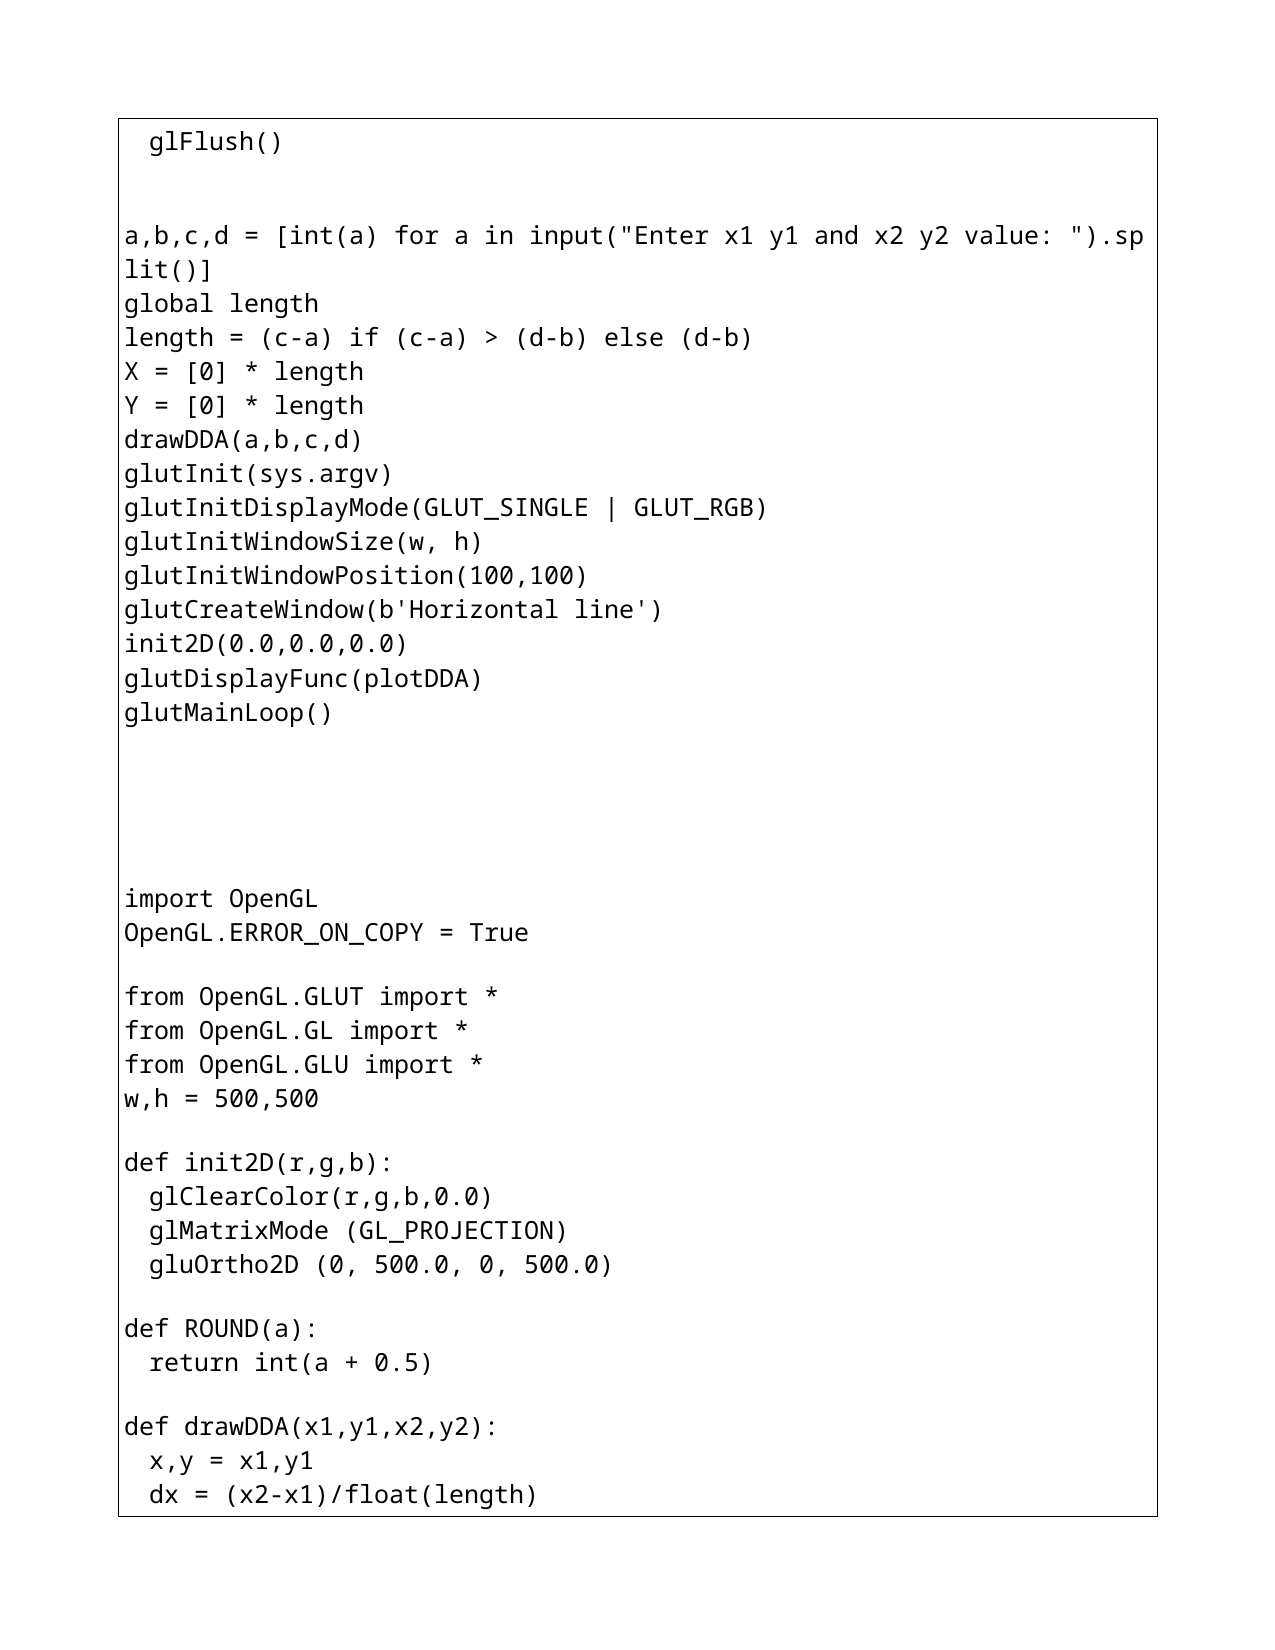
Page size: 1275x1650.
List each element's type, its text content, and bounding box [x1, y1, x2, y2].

table_cell glFlush() a,b,c,d = [int(a) for a in input("Enter x1 y1 and x2 y2 value: ").split()] global length length = (c-a) if (c-a) > (d-b) else (d-b) X = [0] * length Y = [0] * length drawDDA(a,b,c,d) glutInit(sys.argv) glutInitDisplayMode(GLUT_SINGLE | GLUT_RGB) glutInitWindowSize(w, h) glutInitWindowPosition(100,100) glutCreateWindow(b'Horizontal line') init2D(0.0,0.0,0.0) glutDisplayFunc(plotDDA) glutMainLoop() import OpenGL OpenGL.ERROR_ON_COPY = True from OpenGL.GLUT import * from OpenGL.GL import * from OpenGL.GLU import * w,h = 500,500 def init2D(r,g,b): glClearColor(r,g,b,0.0) glMatrixMode (GL_PROJECTION) gluOrtho2D (0, 500.0, 0, 500.0) def ROUND(a): return int(a + 0.5) def drawDDA(x1,y1,x2,y2): x,y = x1,y1 dx = (x2-x1)/float(length) [119, 119, 1157, 1516]
